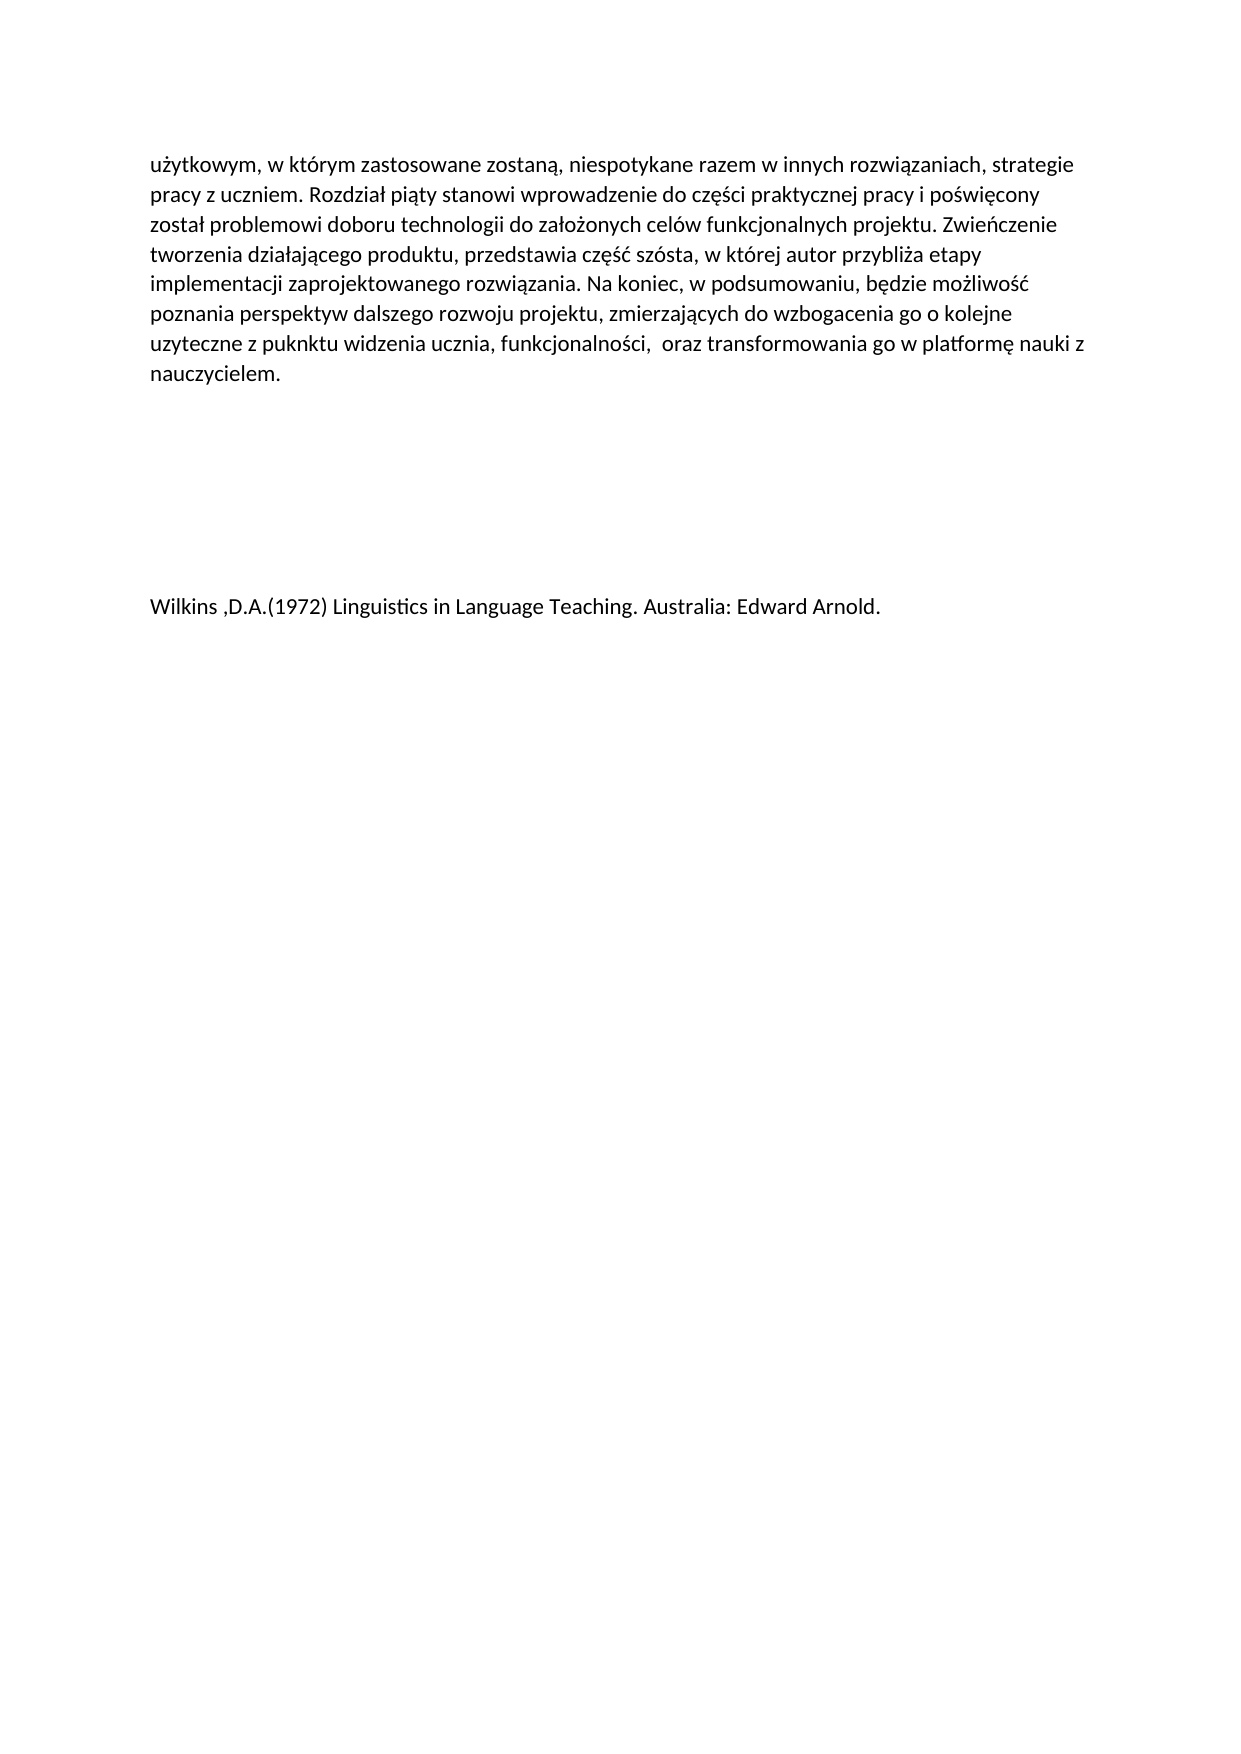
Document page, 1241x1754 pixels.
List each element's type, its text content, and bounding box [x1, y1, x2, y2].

text użytkowym, w którym zastosowane zostaną, niespotykane razem w innych rozwiązaniach, strategie pracy z uczniem. Rozdział piąty stanowi wprowadzenie do części praktycznej pracy i poświęcony został problemowi doboru technologii do założonych celów funkcjonalnych projektu. Zwieńczenie tworzenia działającego produktu, przedstawia część szósta, w której autor przybliża etapy implementacji zaprojektowanego rozwiązania. Na koniec, w podsumowaniu, będzie możliwość poznania perspektyw dalszego rozwoju projektu, zmierzających do wzbogacenia go o kolejne uzyteczne z puknktu widzenia ucznia, funkcjonalności, oraz transformowania go w platformę nauki z nauczycielem. [150, 150, 1090, 387]
text Wilkins ,D.A.(1972) Linguistics in Language Teaching. Australia: Edward Arnold. [150, 592, 1090, 620]
